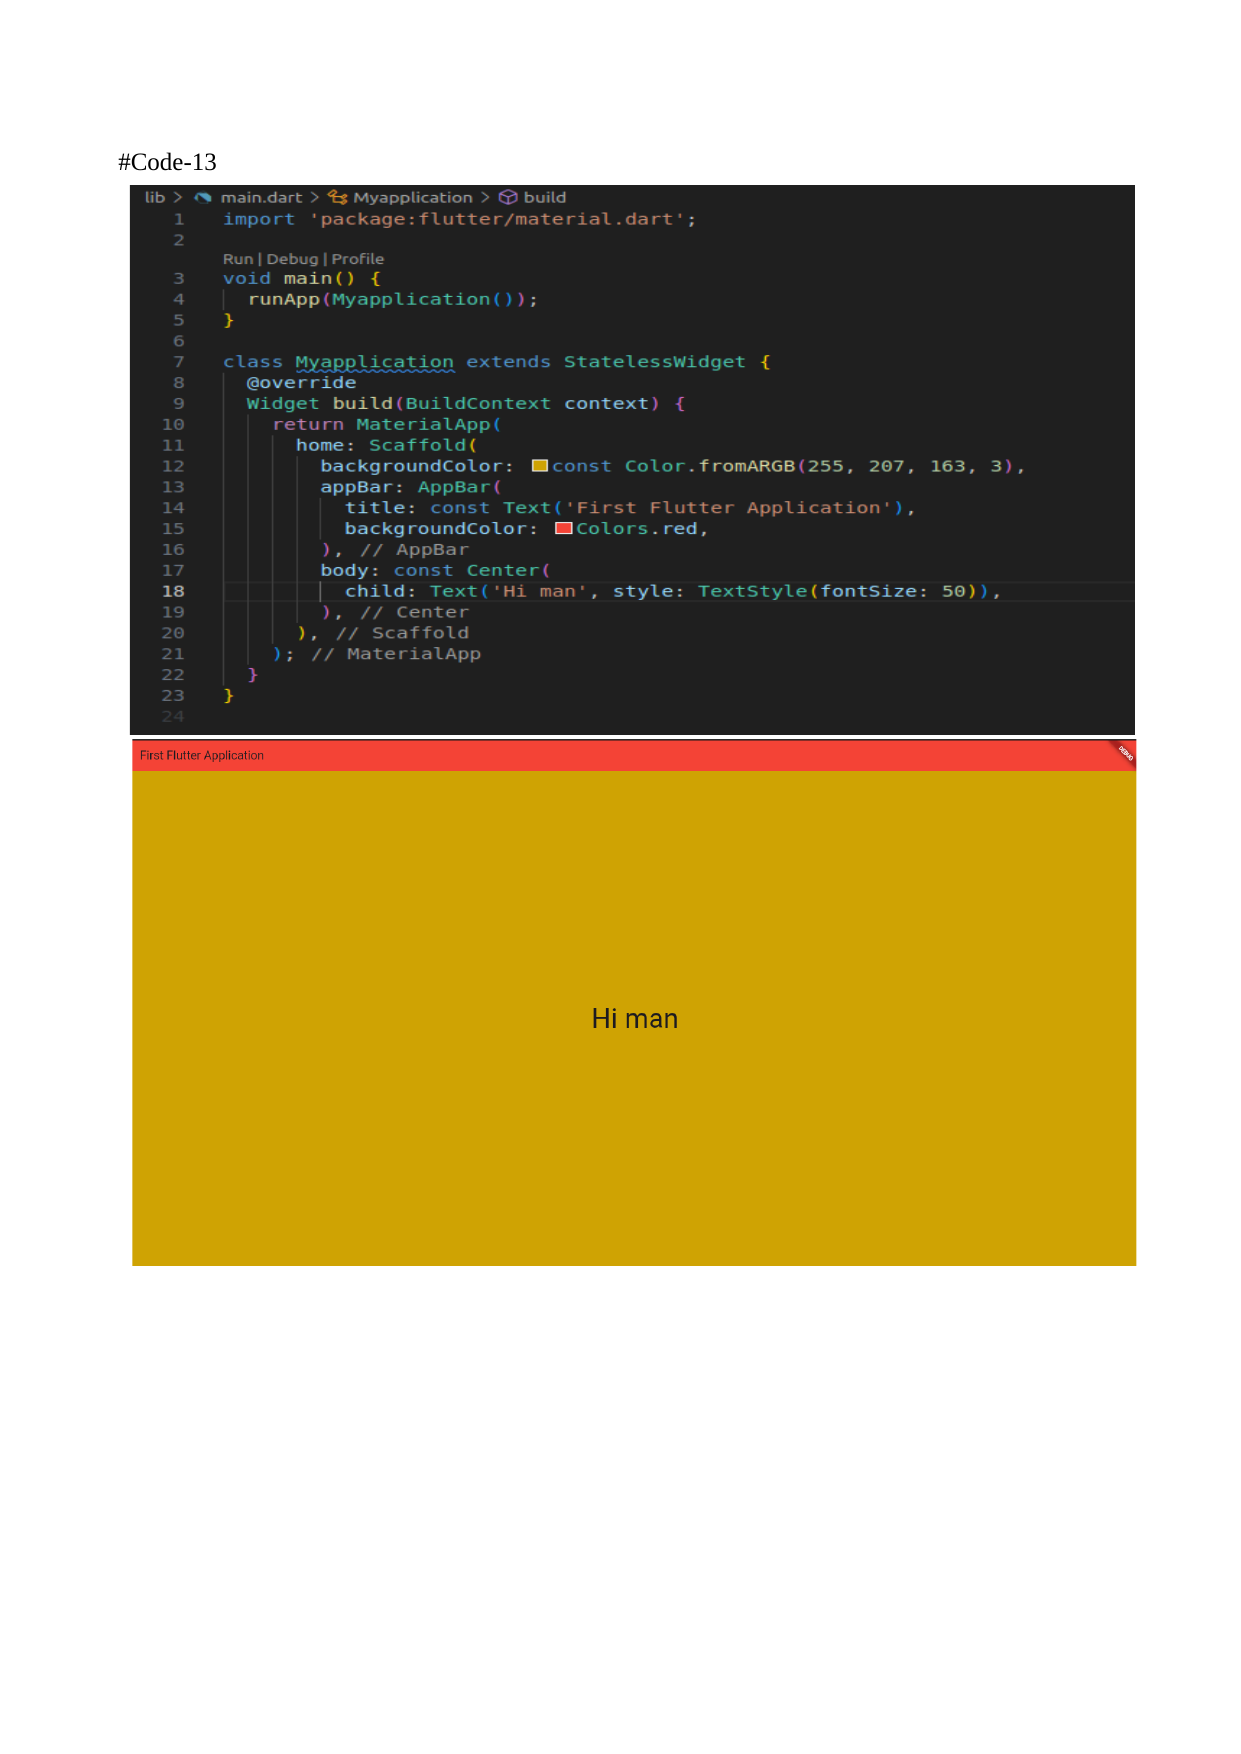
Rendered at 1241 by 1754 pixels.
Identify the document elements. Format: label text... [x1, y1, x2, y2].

text #Code-13 [118, 147, 1122, 176]
picture [129, 185, 1135, 735]
picture [132, 739, 1137, 1266]
